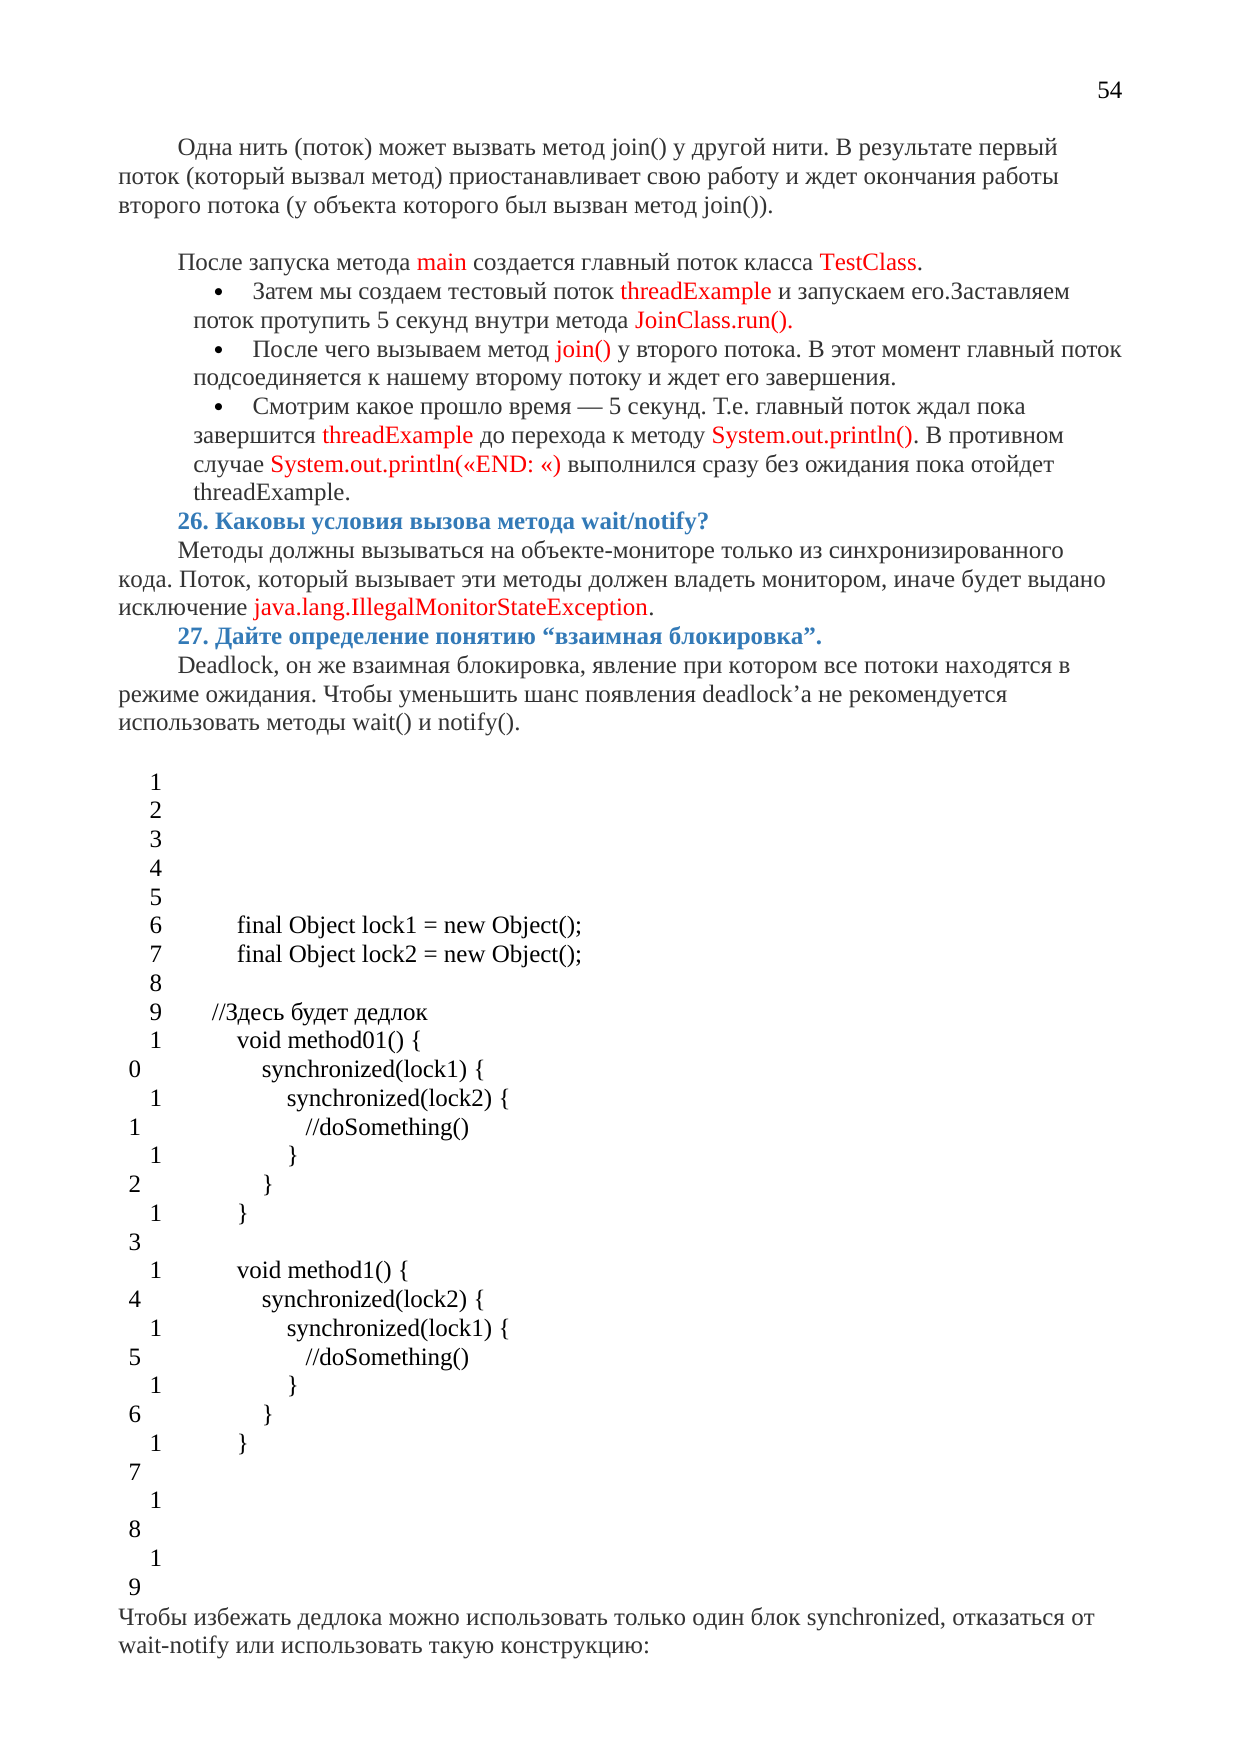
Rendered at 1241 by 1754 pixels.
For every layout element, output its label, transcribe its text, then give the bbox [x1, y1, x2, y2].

text Deadlock, он же взаимная блокировка, явление при котором все потоки находятся в режиме ожидания. Чтобы уменьшить шанс появления deadlock’a не рекомендуется использовать методы wait() и notify(). [118, 650, 1122, 736]
list Затем мы создаем тестовый поток threadExample и запускаем его.Заставляем поток протупить 5 секунд внутри метода JoinClass.run(). [156, 276, 1122, 334]
table_header final Object lock1 = new Object(); final Object lock2 = new Object(); //Здесь будет дедлок void method01() { synchronized(lock1) { synchronized(lock2) { //doSomething() } } } void method1() { synchronized(lock2) { synchronized(lock1) { //doSomething() } } } [151, 765, 1131, 1602]
text Чтобы избежать дедлока можно использовать только один блок synchronized, отказаться от wait-notify или использовать такую конструкцию: [118, 1602, 1122, 1659]
subtitle 26. Каковы условия вызова метода wait/notify? [118, 506, 1122, 535]
text Методы должны вызываться на объекте-мониторе только из синхронизированного кода. Поток, который вызывает эти методы должен владеть монитором, иначе будет выдано исключение java.lang.IllegalMonitorStateException. [118, 535, 1122, 621]
text После запуска метода main создается главный поток класса TestClass. [118, 247, 1122, 276]
list Смотрим какое прошло время — 5 секунд. Т.е. главный поток ждал пока завершится threadExample до перехода к методу System.out.println(). В противном случае System.out.println(«END: «) выполнился сразу без ожидания пока отойдет threadExample. [156, 391, 1122, 506]
list После чего вызываем метод join() у второго потока. В этот момент главный поток подсоединяется к нашему второму потоку и ждет его завершения. [156, 334, 1122, 391]
table_header 1 2 3 4 5 6 7 8 9 10 11 12 13 14 15 16 17 18 19 [118, 765, 151, 1602]
text Одна нить (поток) может вызвать метод join() у другой нити. В результате первый поток (который вызвал метод) приостанавливает свою работу и ждет окончания работы второго потока (у объекта которого был вызван метод join()). [118, 132, 1122, 219]
subtitle 27. Дайте определение понятию “взаимная блокировка”. [118, 621, 1122, 650]
